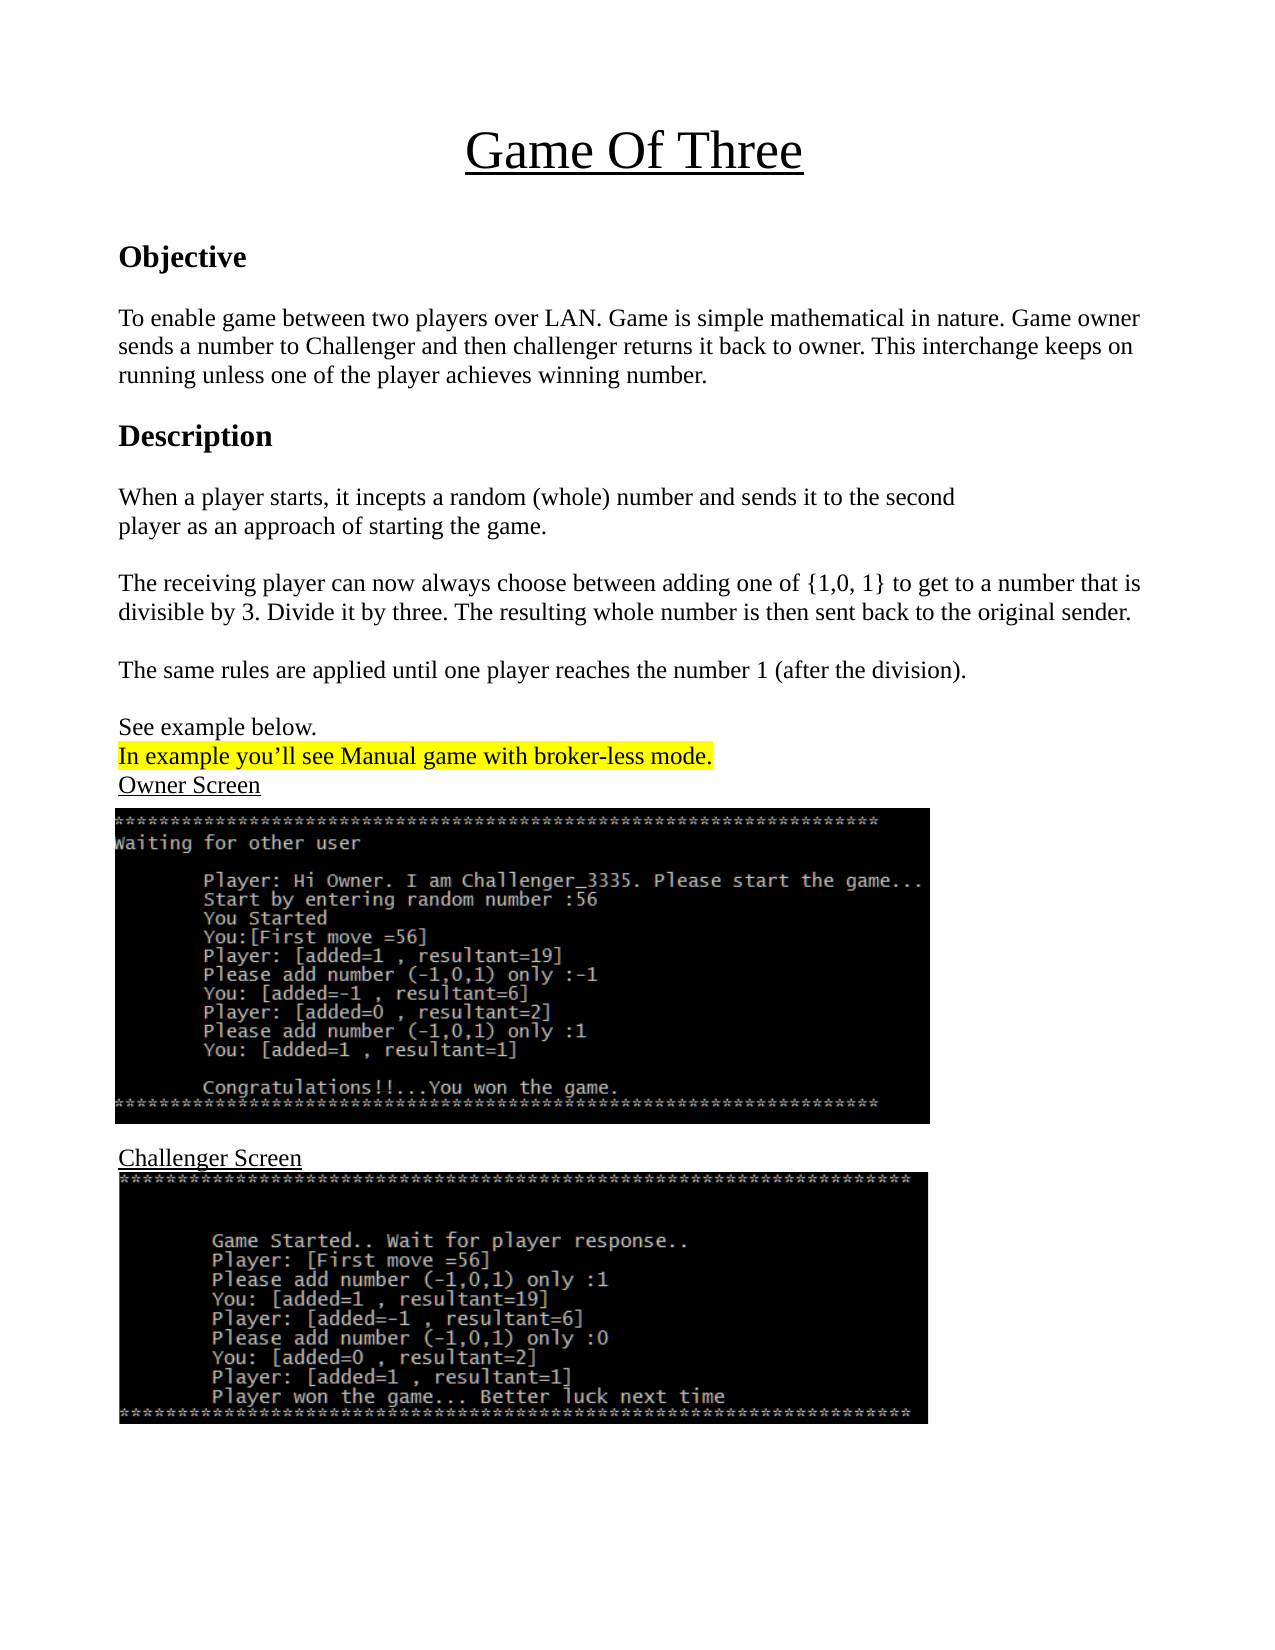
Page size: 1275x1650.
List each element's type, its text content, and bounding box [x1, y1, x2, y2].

text The receiving player can now always choose between adding one of {1,0, 1} to get to a number that is divisible by 3. Divide it by three. The resulting whole number is then sent back to the original sender. [118, 568, 1157, 626]
text Description [118, 418, 1157, 453]
text Game Of Three [118, 118, 1157, 180]
text Challenger Screen [118, 1143, 1157, 1172]
text When a player starts, it incepts a random (whole) number and sends it to the second [118, 482, 1157, 511]
text See example below. [118, 712, 1157, 741]
picture [115, 808, 930, 1124]
text To enable game between two players over LAN. Game is simple mathematical in nature. Game owner sends a number to Challenger and then challenger returns it back to owner. This interchange keeps on running unless one of the player achieves winning number. [118, 303, 1157, 389]
picture [119, 1172, 929, 1424]
text Owner Screen [118, 770, 1157, 798]
text In example you’ll see Manual game with broker-less mode. [118, 741, 1157, 770]
text player as an approach of starting the game. [118, 511, 1157, 540]
text Objective [118, 238, 1157, 274]
text The same rules are applied until one player reaches the number 1 (after the division). [118, 655, 1157, 683]
